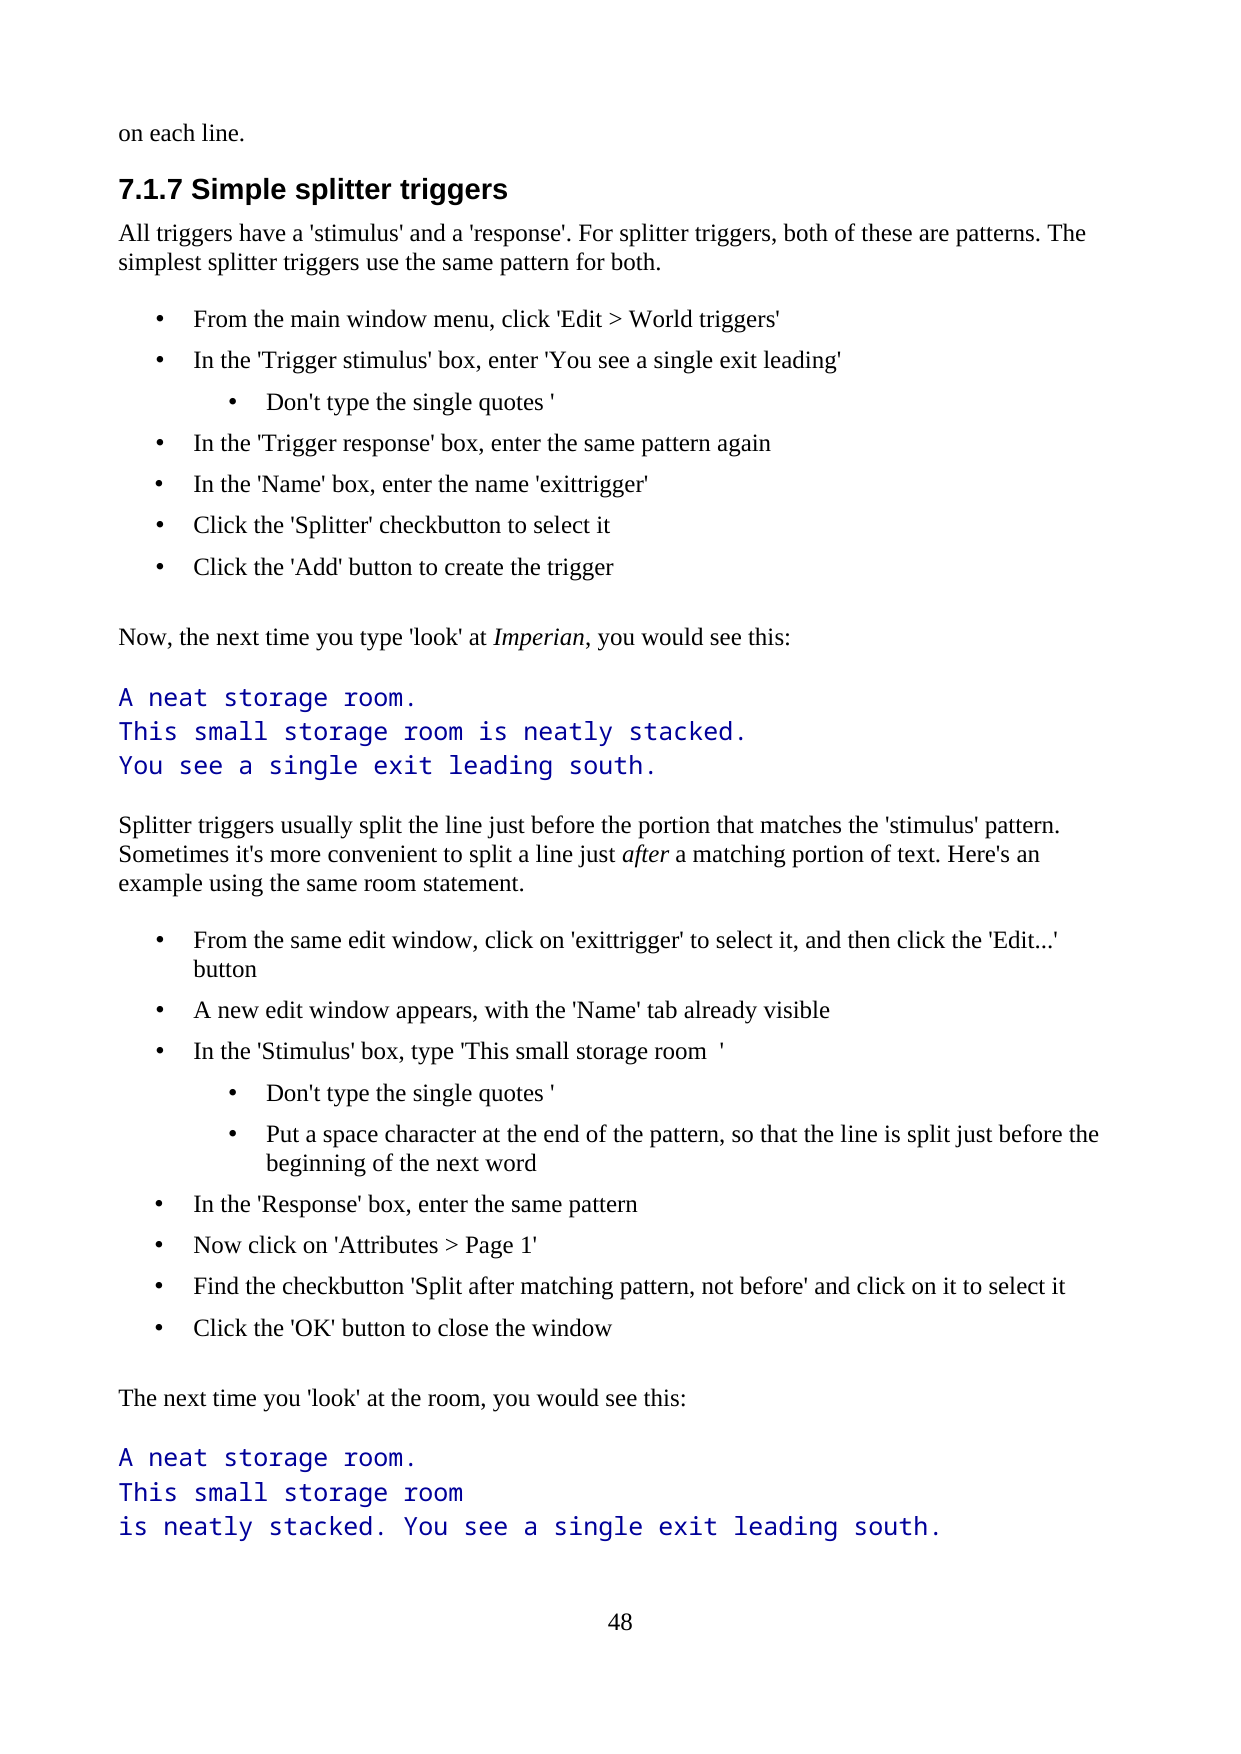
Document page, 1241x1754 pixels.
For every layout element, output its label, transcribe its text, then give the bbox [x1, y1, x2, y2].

list Click the 'OK' button to close the window [154, 1313, 1122, 1341]
list In the 'Response' box, enter the same pattern [154, 1189, 1122, 1218]
list A new edit window appears, with the 'Name' tab already visible [156, 995, 1122, 1024]
text A neat storage room. [118, 1440, 1122, 1474]
text You see a single exit leading south. [118, 747, 1122, 781]
text is neatly stacked. You see a single exit leading south. [118, 1508, 1122, 1542]
list Now click on 'Attributes > Page 1' [154, 1230, 1122, 1259]
text Now, the next time you type 'look' at Imperian, you would see this: [118, 622, 1122, 650]
text on each line. [118, 118, 1122, 147]
list Don't type the single quotes ' [228, 1078, 1122, 1106]
list Find the checkbutton 'Split after matching pattern, not before' and click on it to select it [154, 1271, 1122, 1300]
text A neat storage room. [118, 679, 1122, 713]
list Put a space character at the end of the pattern, so that the line is split just before the beginning of the next word [228, 1119, 1122, 1176]
text This small storage room [118, 1474, 1122, 1508]
list In the 'Trigger stimulus' box, enter 'You see a single exit leading' [156, 345, 1122, 374]
list From the main window menu, click 'Edit > World triggers' [156, 304, 1122, 333]
list In the 'Name' box, enter the name 'exittrigger' [154, 469, 1122, 498]
list In the 'Stimulus' box, type 'This small storage room ' [156, 1036, 1122, 1065]
text The next time you 'look' at the room, you would see this: [118, 1383, 1122, 1411]
list In the 'Trigger response' box, enter the same pattern again [156, 428, 1122, 457]
text Splitter triggers usually split the line just before the portion that matches the 'stimulus' pattern. Sometimes it's more convenient to split a line just after a matching portion of text. Here's an example using the same room statement. [118, 810, 1122, 896]
list From the same edit window, click on 'exittrigger' to select it, and then click the 'Edit...' button [156, 925, 1122, 983]
list Click the 'Add' button to create the trigger [156, 552, 1122, 580]
text All triggers have a 'stimulus' and a 'response'. For splitter triggers, both of these are patterns. The simplest splitter triggers use the same pattern for both. [118, 218, 1122, 275]
text This small storage room is neatly stacked. [118, 713, 1122, 747]
list Don't type the single quotes ' [228, 387, 1122, 415]
list Click the 'Splitter' checkbutton to select it [156, 510, 1122, 539]
subtitle 7.1.7 Simple splitter triggers [118, 172, 1122, 205]
